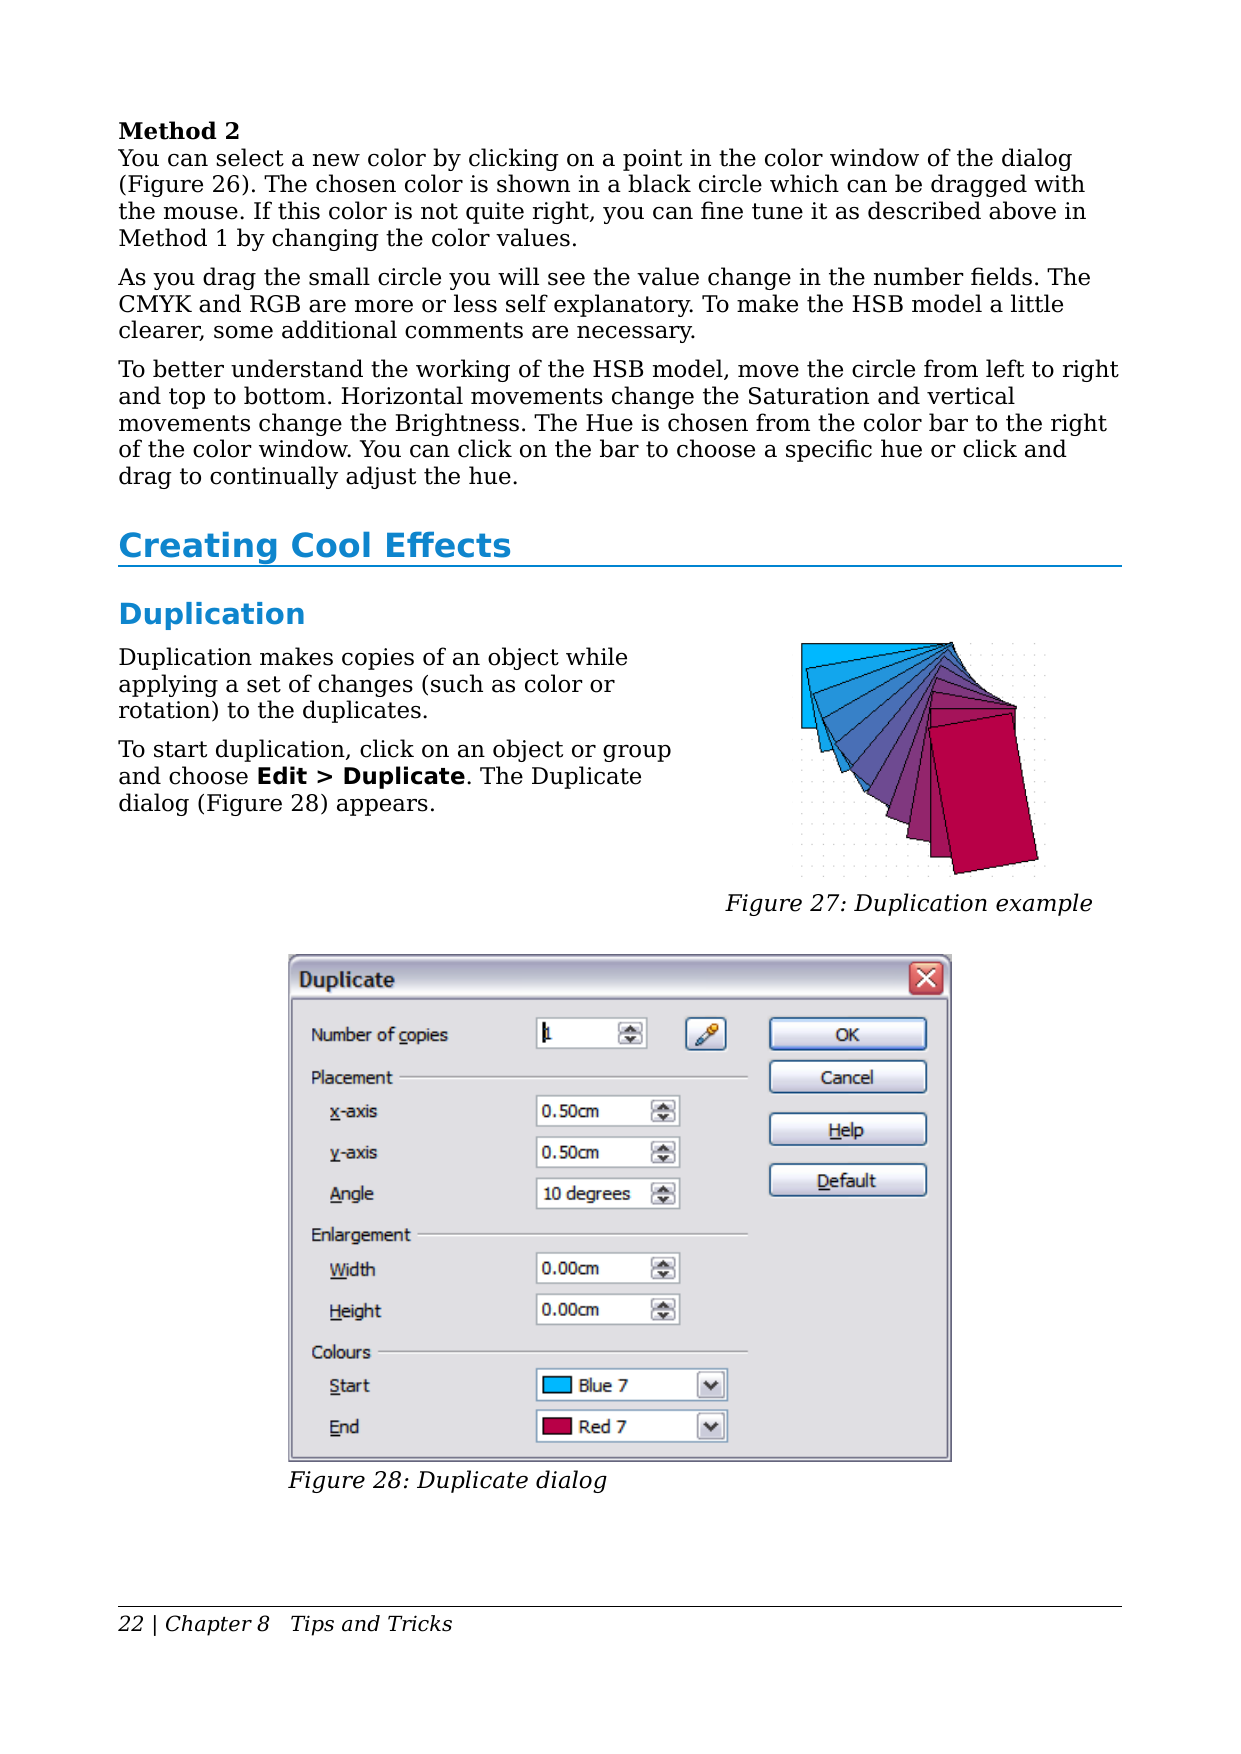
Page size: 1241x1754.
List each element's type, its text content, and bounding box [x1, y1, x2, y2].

subtitle [726, 917, 1116, 925]
text Duplication makes copies of an object while applying a set of changes (such as color or rotation) to the duplicates. [118, 644, 726, 724]
subtitle Creating Cool Effects [118, 526, 1122, 565]
text You can select a new color by clicking on a point in the color window of the dialog (Figure 26). The chosen color is shown in a black circle which can be dragged with the mouse. If this color is not quite right, you can fine tune it as described above in Method 1 by changing the color values. [118, 145, 1122, 252]
text As you drag the small circle you will see the value change in the number fields. The CMYK and RGB are more or less self explanatory. To make the HSB model a little clearer, some additional comments are necessary. [118, 264, 1122, 344]
list Method 2 [118, 118, 1122, 145]
subtitle Duplication [118, 598, 1122, 632]
text Figure 28: Duplicate dialog [288, 1468, 952, 1494]
list Figure 27: Duplication example [726, 891, 1116, 917]
picture [792, 634, 1050, 885]
picture [288, 954, 952, 1462]
text To start duplication, click on an object or group and choose Edit > Duplicate. The Duplicate dialog (Figure 28) appears. [118, 737, 726, 817]
subtitle [726, 634, 1116, 891]
text To better understand the working of the HSB model, move the circle from left to right and top to bottom. Horizontal movements change the Saturation and vertical movements change the Brightness. The Hue is chosen from the color bar to the right of the color window. You can click on the bar to choose a specific hue or click and drag to continually adjust the hue. [118, 357, 1122, 490]
